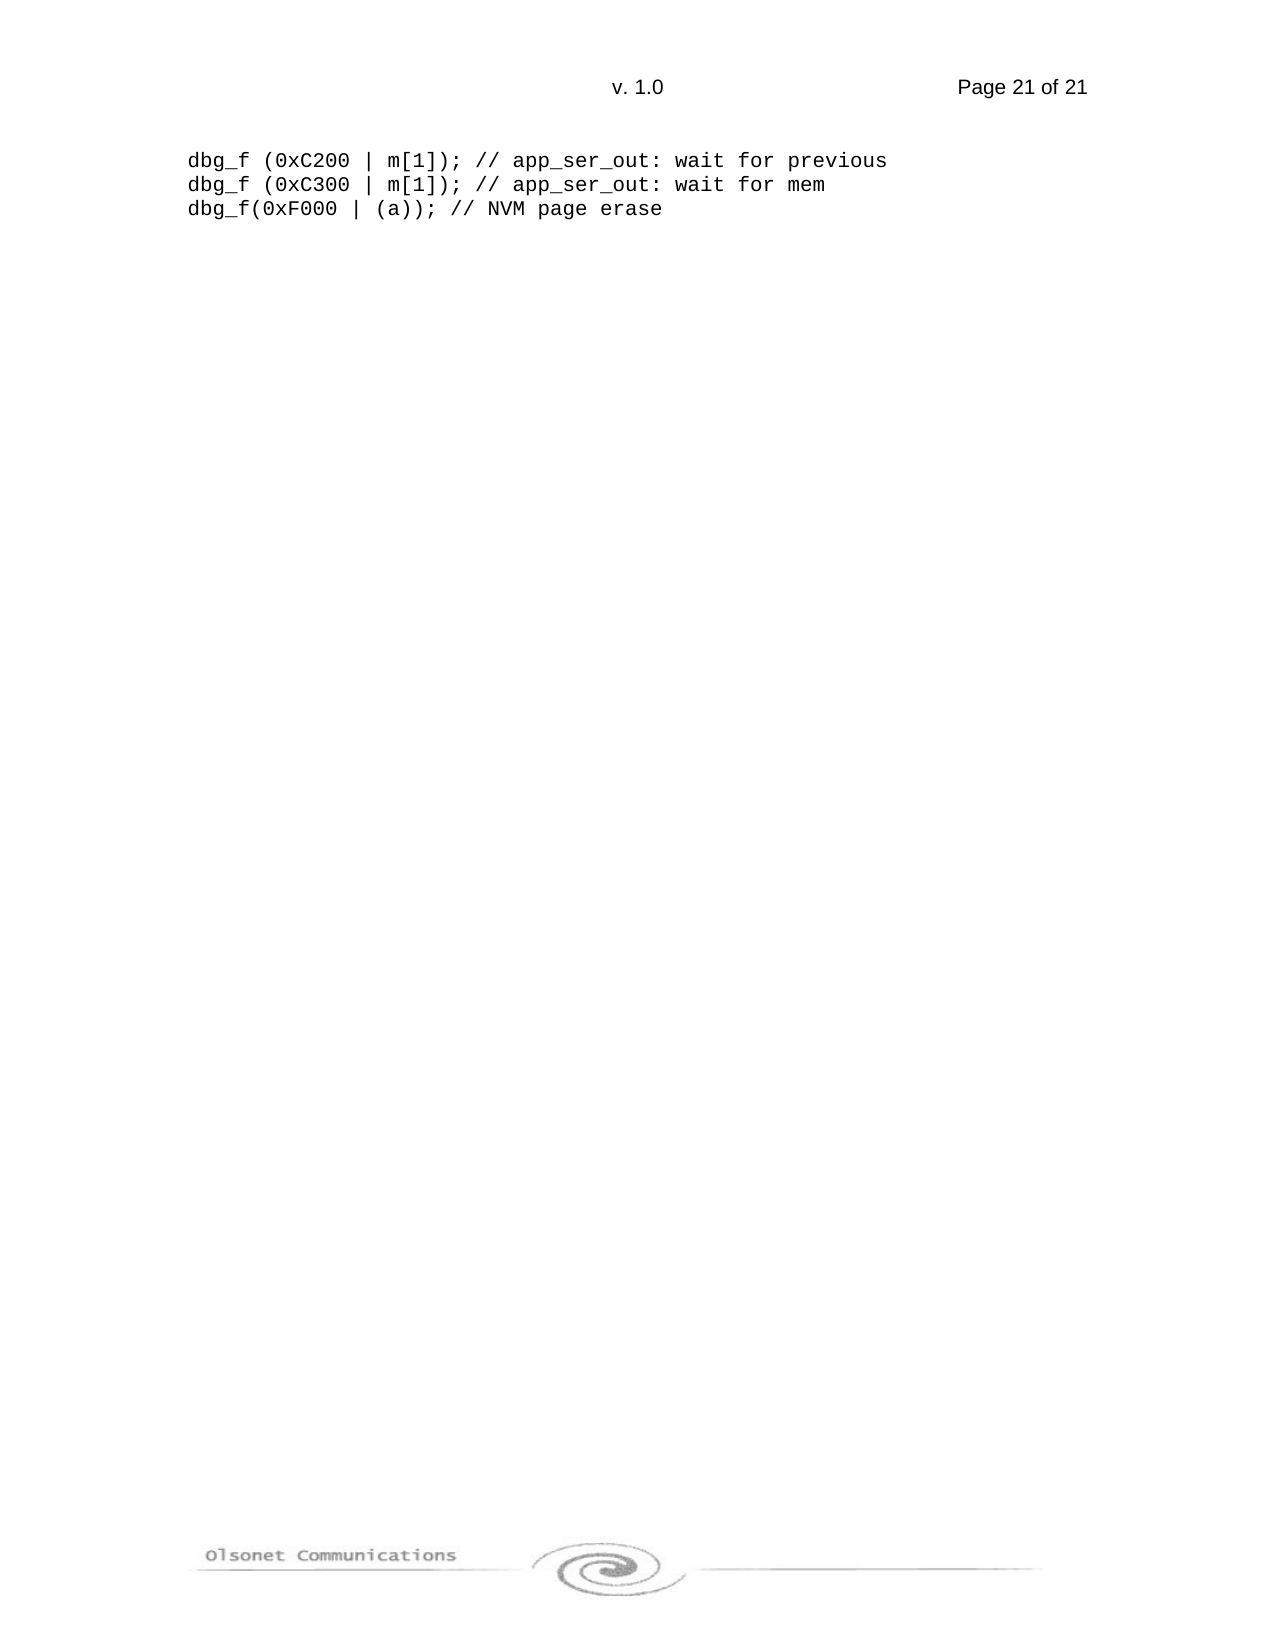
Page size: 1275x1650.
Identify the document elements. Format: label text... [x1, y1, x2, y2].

text dbg_f (0xC200 | m[1]); // app_ser_out: wait for previous [187, 150, 1087, 174]
text dbg_f(0xF000 | (a)); // NVM page erase [187, 198, 1087, 222]
text dbg_f (0xC300 | m[1]); // app_ser_out: wait for mem [187, 174, 1087, 198]
picture [187, 1527, 1043, 1619]
